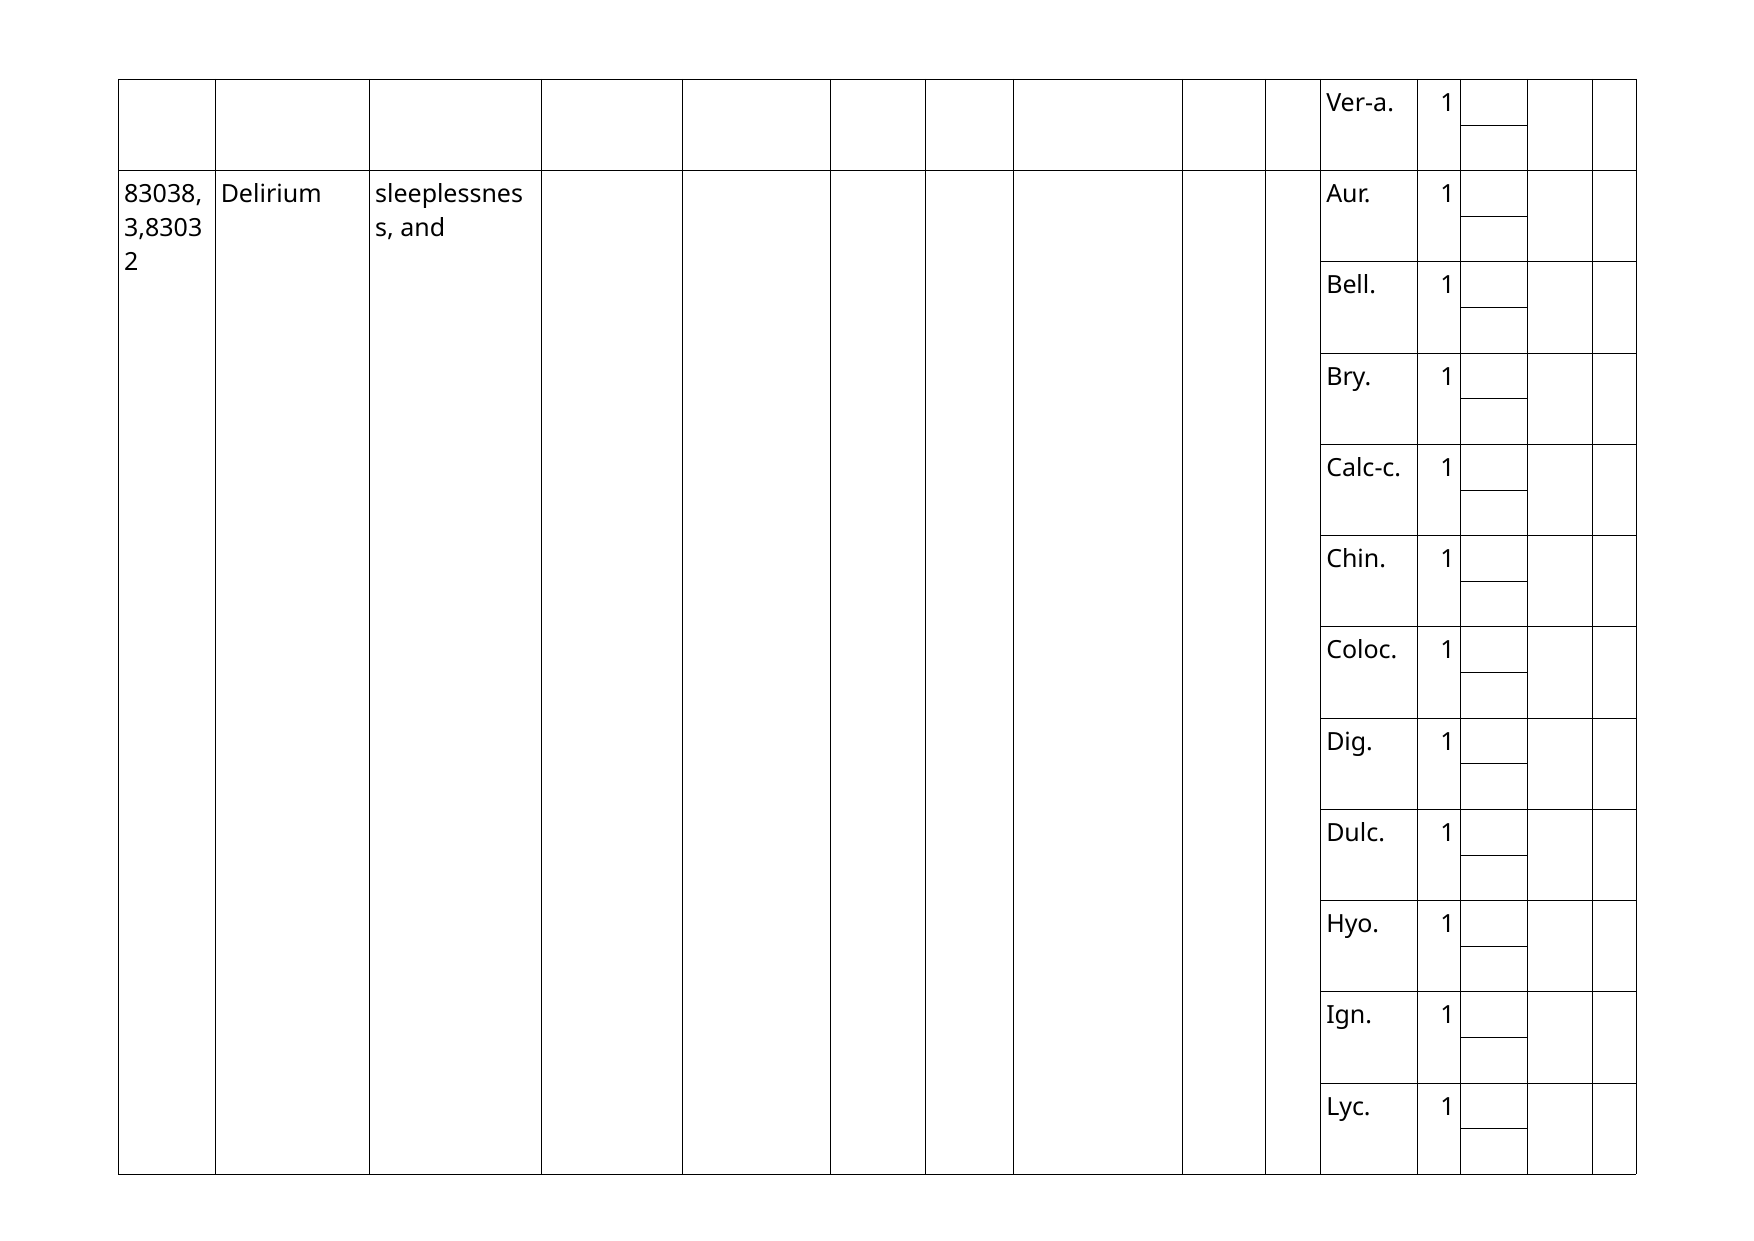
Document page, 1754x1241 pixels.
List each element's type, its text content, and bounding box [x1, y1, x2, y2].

table_cell [1593, 536, 1636, 626]
table_cell 83038,3,83032 [119, 171, 215, 1174]
table_cell [1461, 582, 1527, 626]
table_cell [1461, 1129, 1527, 1174]
table_cell [1528, 262, 1592, 353]
table_cell [1461, 947, 1527, 991]
table_cell [1461, 992, 1527, 1037]
table_cell [1528, 445, 1592, 535]
table_cell [1593, 901, 1636, 991]
table_cell sleeplessness, and [370, 171, 541, 1174]
table_cell Bell. [1321, 262, 1417, 353]
table_cell 1 [1418, 536, 1460, 626]
table_cell 1 [1418, 810, 1460, 900]
table_cell [1593, 354, 1636, 444]
table_cell [1528, 627, 1592, 718]
table_cell [1461, 764, 1527, 809]
table_cell [1593, 719, 1636, 809]
table_cell Hyo. [1321, 901, 1417, 991]
table_cell [1461, 354, 1527, 398]
table_cell [1593, 810, 1636, 900]
table_cell [1593, 1084, 1636, 1174]
table_cell [683, 80, 830, 170]
table_cell Aur. [1321, 171, 1417, 261]
table_cell [1528, 354, 1592, 444]
table_cell Bry. [1321, 354, 1417, 444]
table_cell [1593, 627, 1636, 718]
table_cell [542, 80, 682, 170]
table_cell [1266, 171, 1320, 1174]
table_cell [831, 171, 925, 1174]
table_cell Delirium [216, 171, 369, 1174]
table_cell [1461, 673, 1527, 718]
table_cell [1593, 445, 1636, 535]
table_cell [1461, 1084, 1527, 1128]
table_cell [1183, 171, 1265, 1174]
table_cell [1593, 80, 1636, 170]
table_cell [1593, 171, 1636, 261]
table_cell [1528, 901, 1592, 991]
table_cell 1 [1418, 262, 1460, 353]
table_cell [1461, 262, 1527, 307]
table_cell 1 [1418, 445, 1460, 535]
table_cell [216, 80, 369, 170]
table_cell 1 [1418, 627, 1460, 718]
table_cell 1 [1418, 171, 1460, 261]
table_cell 1 [1418, 80, 1460, 170]
table_cell Ver-a. [1321, 80, 1417, 170]
table_cell [1461, 445, 1527, 489]
table_cell [831, 80, 925, 170]
table_cell [1461, 1038, 1527, 1083]
table_cell [1461, 491, 1527, 535]
table_cell [1528, 719, 1592, 809]
table_cell Lyc. [1321, 1084, 1417, 1174]
table_cell [926, 171, 1013, 1174]
table_cell [683, 171, 830, 1174]
table_cell [119, 80, 215, 170]
table_cell [1014, 80, 1182, 170]
table_cell 1 [1418, 719, 1460, 809]
table_cell [542, 171, 682, 1174]
table_cell [1014, 171, 1182, 1174]
table_cell [1461, 399, 1527, 444]
table_cell [1461, 536, 1527, 581]
table_cell [1461, 719, 1527, 763]
table_cell [1183, 80, 1265, 170]
table_cell 1 [1418, 1084, 1460, 1174]
table_cell Chin. [1321, 536, 1417, 626]
table_cell [1528, 992, 1592, 1083]
table_cell [370, 80, 541, 170]
table_cell [1528, 536, 1592, 626]
table_cell [1461, 627, 1527, 672]
table_cell 1 [1418, 354, 1460, 444]
table_cell [1461, 810, 1527, 854]
table_cell [1266, 80, 1320, 170]
table_cell [1528, 80, 1592, 170]
table_cell [1461, 856, 1527, 900]
table_cell Calc-c. [1321, 445, 1417, 535]
table_cell [1528, 171, 1592, 261]
table_cell 1 [1418, 992, 1460, 1083]
table_cell [926, 80, 1013, 170]
table_cell Ign. [1321, 992, 1417, 1083]
table_cell [1461, 901, 1527, 946]
table_cell [1528, 1084, 1592, 1174]
table_cell Dig. [1321, 719, 1417, 809]
table_cell 1 [1418, 901, 1460, 991]
table_cell [1593, 992, 1636, 1083]
table_cell Coloc. [1321, 627, 1417, 718]
table_cell [1593, 262, 1636, 353]
table_cell Dulc. [1321, 810, 1417, 900]
table_cell [1528, 810, 1592, 900]
table_cell [1461, 171, 1527, 216]
table_cell [1461, 308, 1527, 353]
table_cell [1461, 80, 1527, 124]
table_cell [1461, 126, 1527, 170]
table_cell [1461, 217, 1527, 261]
